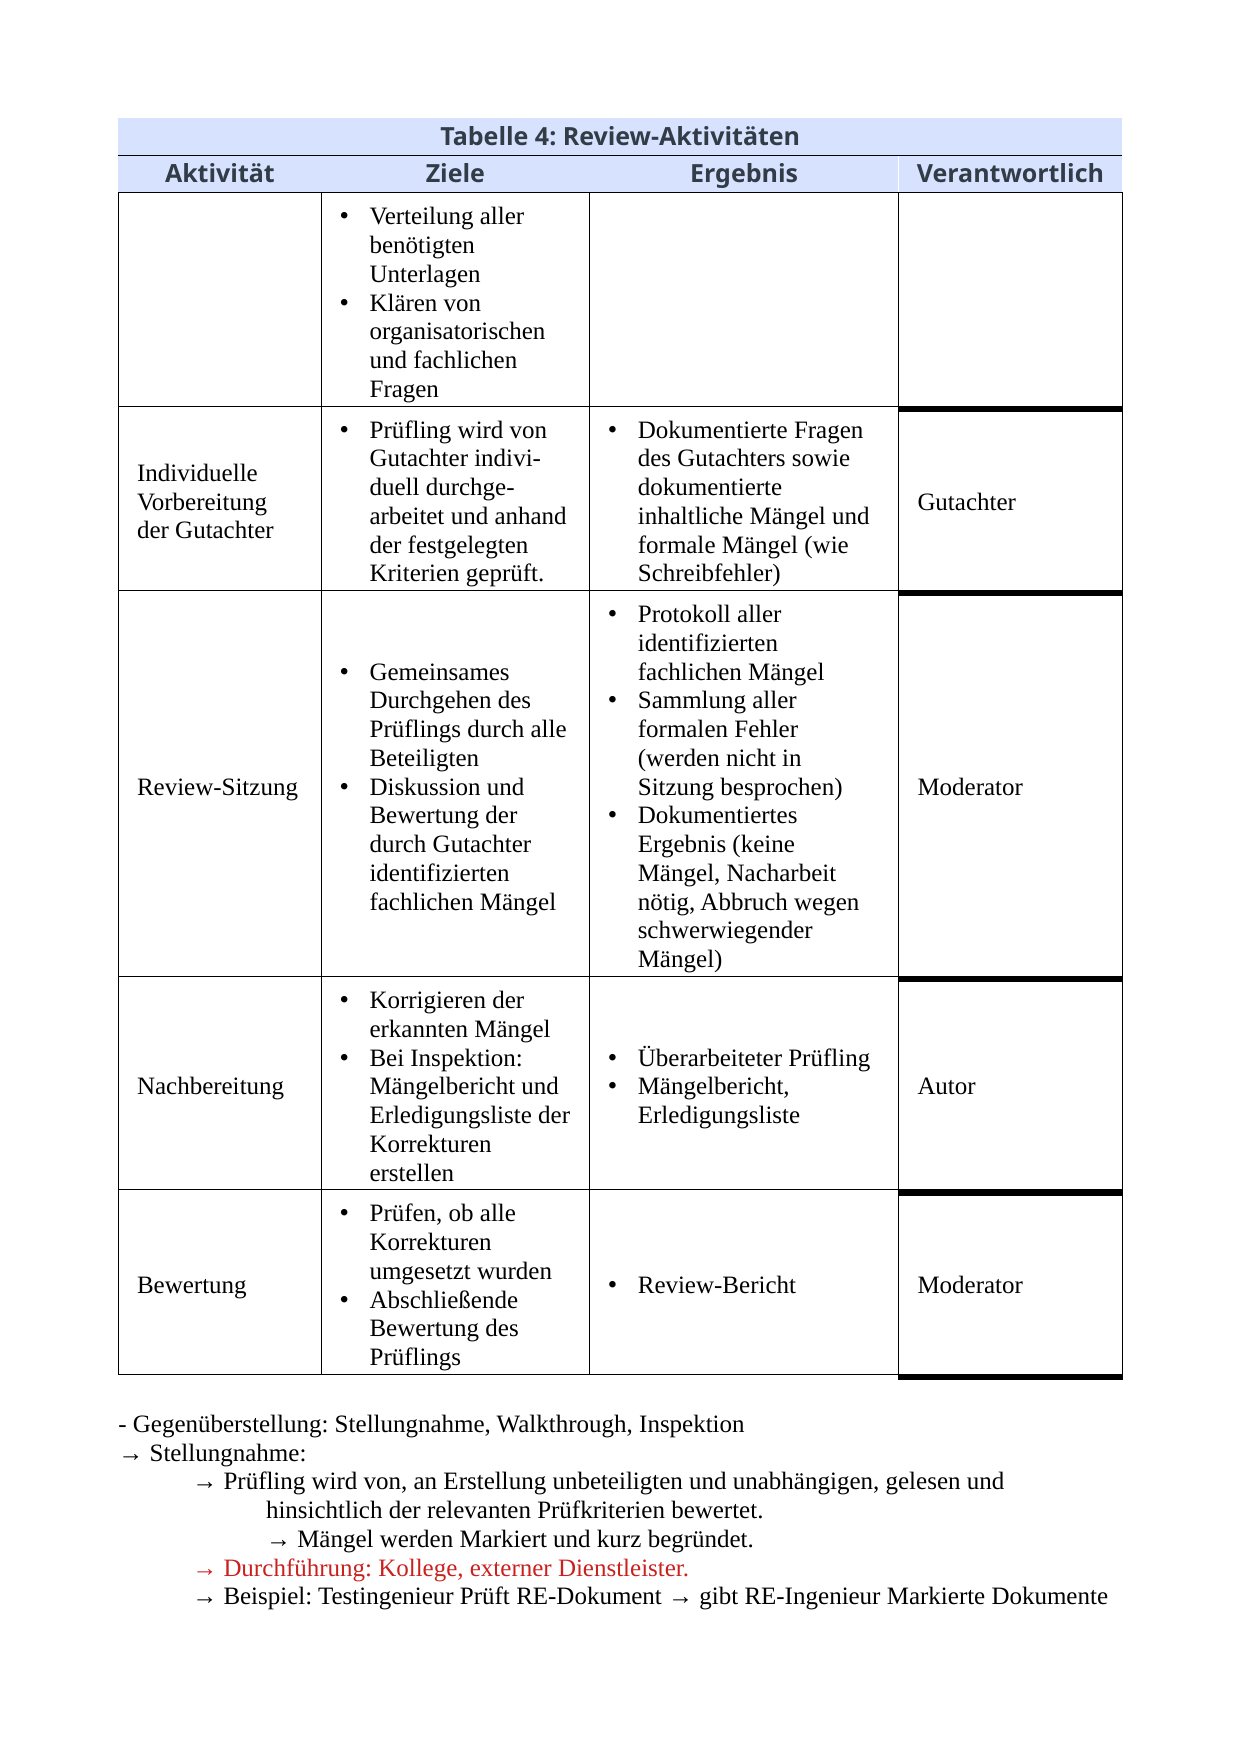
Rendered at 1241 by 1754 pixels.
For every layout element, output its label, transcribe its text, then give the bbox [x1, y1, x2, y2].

table_cell Gutachter [899, 412, 1122, 590]
table_cell Moderator [899, 596, 1122, 976]
table_cell Protokoll aller identifizierten fachlichen Mängel Sammlung aller formalen Fehler (werden nicht in Sitzung besprochen) Dokumentiertes Ergebnis (keine Mängel, Nach­arbeit nötig, Abbruch wegen schwerwiegender Mängel) [590, 591, 898, 976]
table_cell Moderator [899, 1196, 1122, 1374]
table_cell Ziele [321, 156, 589, 192]
table_cell Individuelle Vorbereitung der Gutachter [119, 407, 321, 590]
table_header Tabelle 4: Review-Aktivitäten [118, 118, 1122, 155]
table_cell Review-Bericht [590, 1190, 898, 1374]
table_cell [899, 193, 1122, 406]
table_cell Prüfen, ob alle Korrekturen umgesetzt wurden Abschließende Bewertung des Prüflings [322, 1190, 589, 1374]
text → Stellungnahme: [118, 1438, 1122, 1466]
table_cell Korrigieren der erkannten Mängel Bei Inspektion: Mängelbericht und Erledigungsliste der Korrekturen erstellen [322, 977, 589, 1189]
table_cell [590, 193, 898, 406]
text → Prüfling wird von, an Erstellung unbeteiligten und unabhängigen, gelesen und [118, 1466, 1122, 1495]
table_cell Alle Beteiligten erhalten einen Überblick über den Prüfling und die Prüfziele. Ggf. Aufteilung der Prüfaspekte/Sichten der Prüfung auf Gutachter Verteilung aller benötigten Unterlagen Klären von organisatorischen und fachlichen Fragen [322, 193, 589, 406]
table_cell [119, 193, 321, 406]
text → Durchführung: Kollege, externer Dienstleister. [118, 1553, 1122, 1581]
table_cell Nachbereitung [119, 977, 321, 1189]
table_cell Verantwortlich [899, 156, 1122, 192]
table_cell Review-Sitzung [119, 591, 321, 976]
table_cell Gemeinsames Durchgehen des Prüflings durch alle Beteiligten Diskussion und Bewertung der durch Gutachter identifizierten fachlichen Mängel [322, 591, 589, 976]
table_cell Aktivität [118, 156, 321, 192]
text → Mängel werden Markiert und kurz begründet. [118, 1524, 1122, 1553]
table_cell Prüfling wird von Gutachter indivi­duell durch­­ge­arbeitet und anhand der fest­gelegten Kriterien geprüft. [322, 407, 589, 590]
table_cell Bewertung [119, 1190, 321, 1374]
table_cell Autor [899, 982, 1122, 1189]
table_cell Überarbeiteter Prüfling Mängelbericht, Erledigungsliste [590, 977, 898, 1189]
text - Gegenüberstellung: Stellungnahme, Walkthrough, Inspektion [118, 1409, 1122, 1438]
text → Beispiel: Testingenieur Prüft RE-Dokument → gibt RE-Ingenieur Markierte Dokumente [118, 1581, 1122, 1610]
text hinsichtlich der relevanten Prüfkriterien bewertet. [118, 1495, 1122, 1524]
table_cell Ergebnis [589, 156, 898, 192]
table_cell Dokumentierte Fragen des Gutachters sowie dokumentierte inhaltliche Mängel und formale Mängel (wie Schreibfehler) [590, 407, 898, 590]
